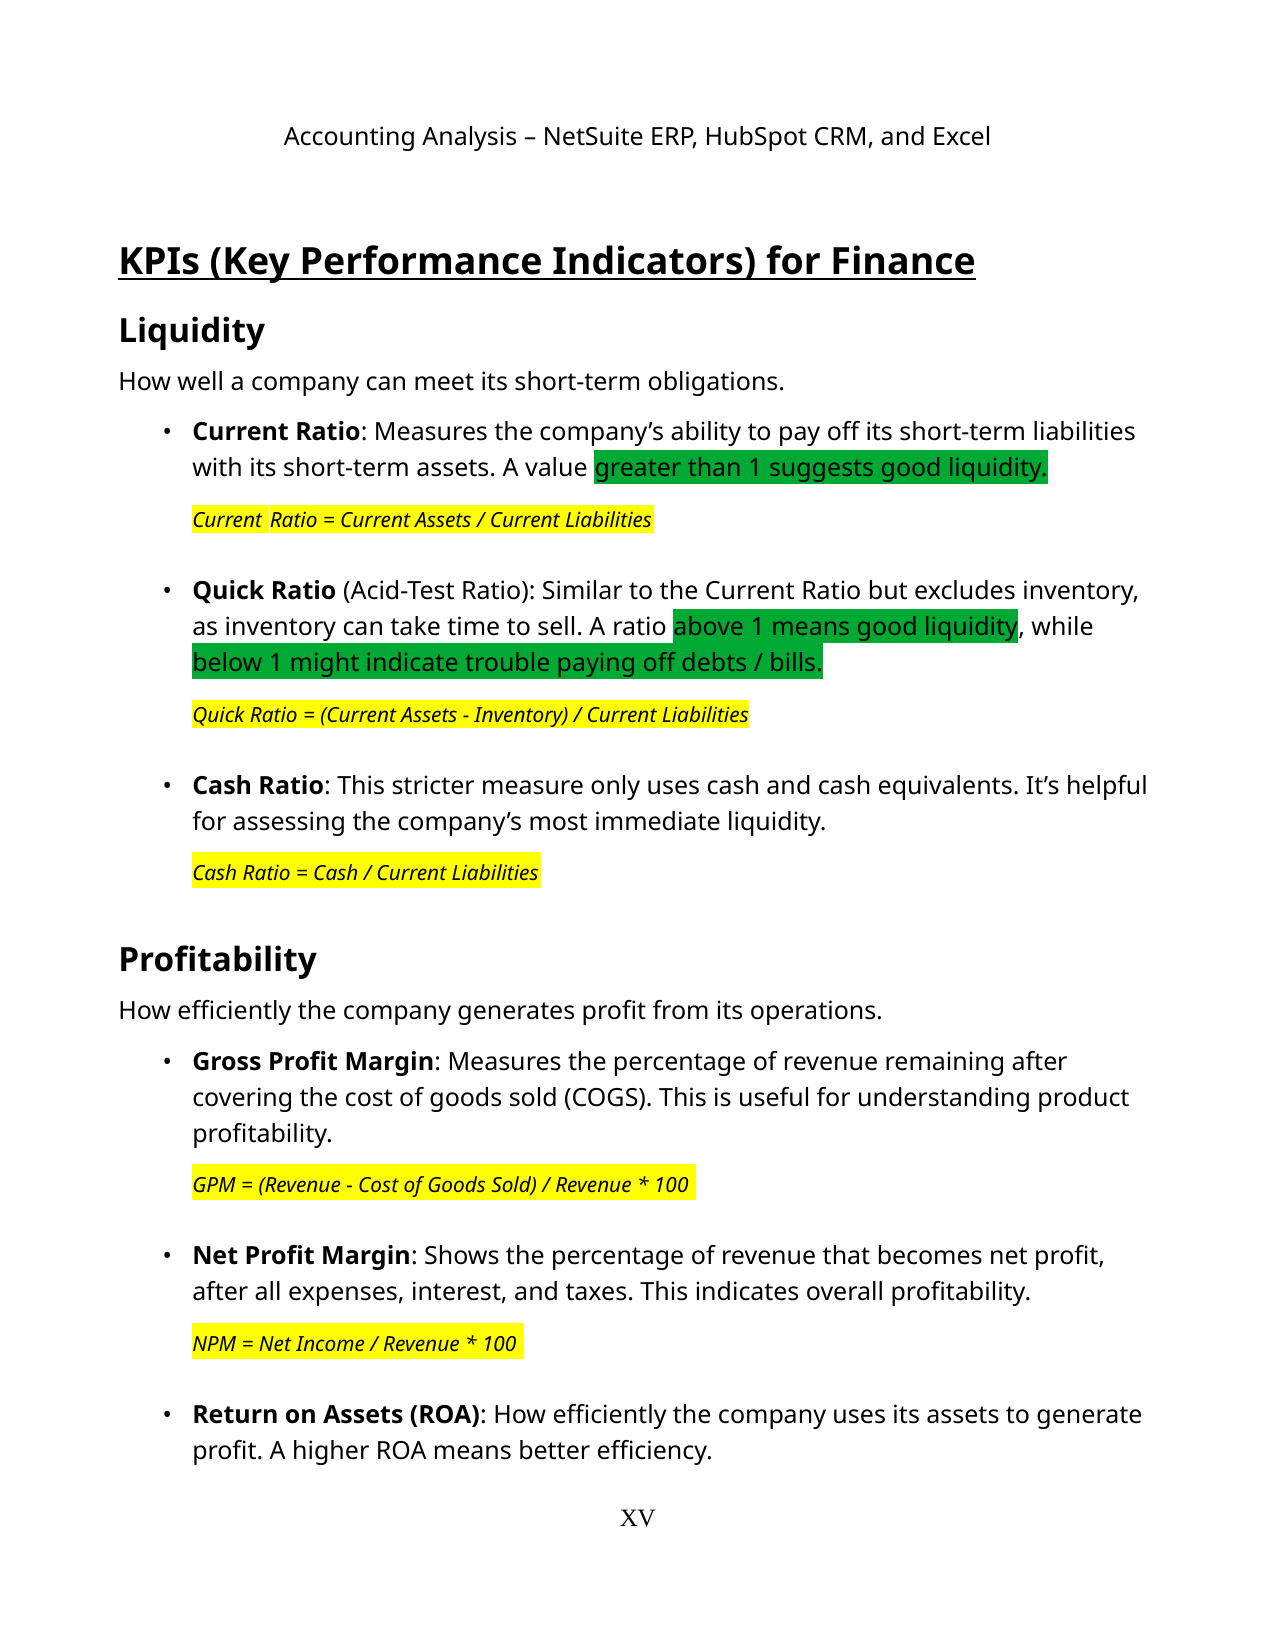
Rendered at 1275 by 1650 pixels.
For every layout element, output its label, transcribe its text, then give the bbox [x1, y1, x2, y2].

list NPM = Net Income / Revenue * 100 [162, 1323, 1157, 1359]
list Quick Ratio = (Current Assets - Inventory) / Current Liabilities [162, 693, 1157, 729]
subtitle KPIs (Key Performance Indicators) for Finance [118, 243, 1157, 282]
list Current Ratio = Current Assets / Current Liabilities [162, 498, 1157, 534]
list GPM = (Revenue - Cost of Goods Sold) / Revenue * 100 [162, 1164, 1157, 1200]
list Gross Profit Margin: Measures the percentage of revenue remaining after covering the cost of goods sold (COGS). This is useful for understanding product profitability. [162, 1041, 1157, 1149]
text How well a company can meet its short-term obligations. [118, 361, 1157, 397]
subtitle Liquidity [118, 316, 1157, 349]
list Current Ratio: Measures the company’s ability to pay off its short-term liabilities with its short-term assets. A value greater than 1 suggests good liquidity. [162, 412, 1157, 484]
list Quick Ratio (Acid-Test Ratio): Similar to the Current Ratio but excludes inventory, as inventory can take time to sell. A ratio above 1 means good liquidity, while below 1 might indicate trouble paying off debts / bills. [162, 571, 1157, 679]
list Net Profit Margin: Shows the percentage of revenue that becomes net profit, after all expenses, interest, and taxes. This indicates overall profitability. [162, 1236, 1157, 1308]
list Return on Assets (ROA): How efficiently the company uses its assets to generate profit. A higher ROA means better efficiency. [162, 1395, 1157, 1467]
list Cash Ratio = Cash / Current Liabilities [162, 852, 1157, 888]
text How efficiently the company generates profit from its operations. [118, 991, 1157, 1027]
list Cash Ratio: This stricter measure only uses cash and cash equivalents. It’s helpful for assessing the company’s most immediate liquidity. [162, 765, 1157, 837]
subtitle Profitability [118, 945, 1157, 978]
